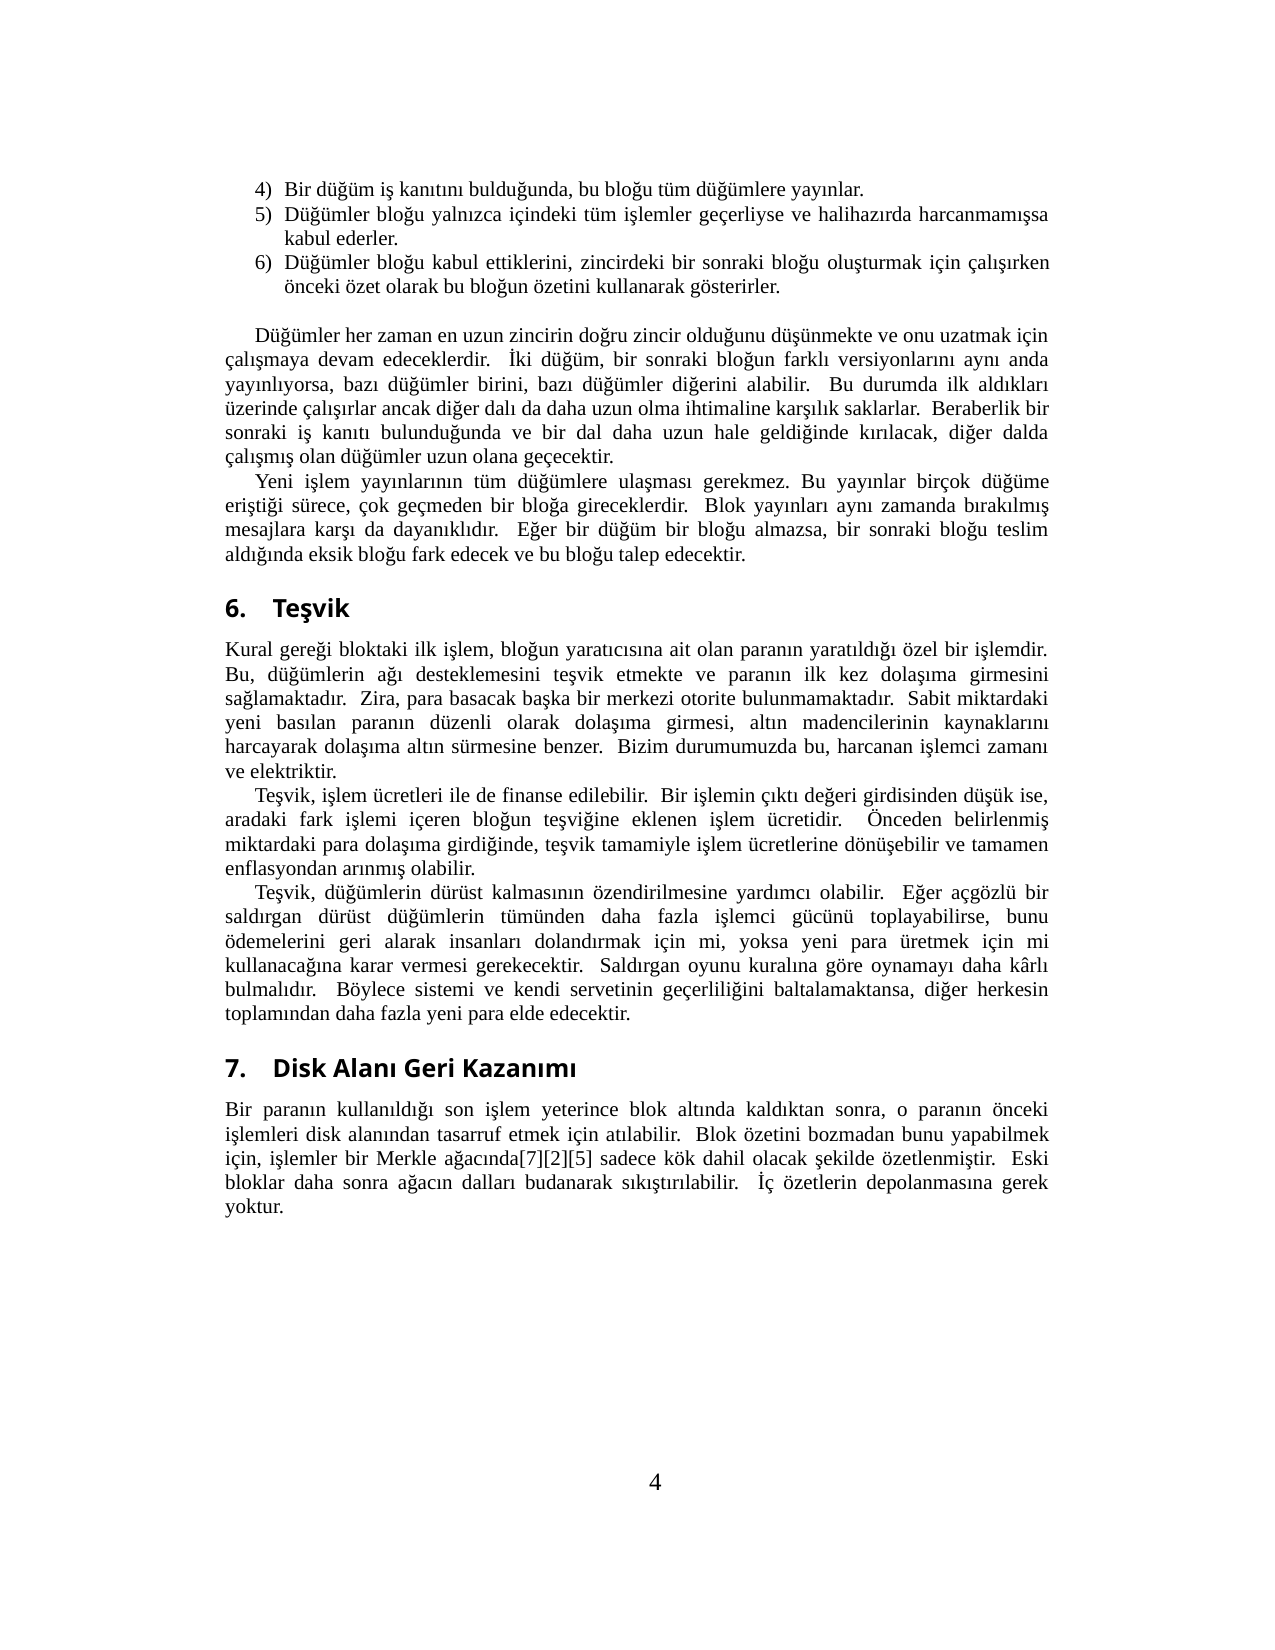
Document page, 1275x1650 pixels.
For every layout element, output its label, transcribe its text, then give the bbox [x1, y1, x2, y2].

list Düğümler bloğu yalnızca içindeki tüm işlemler geçerliyse ve halihazırda harcanmamışsa kabul ederler. [254, 201, 1050, 250]
list Bir düğüm iş kanıtını bulduğunda, bu bloğu tüm düğümlere yayınlar. [254, 177, 1050, 201]
subtitle 7. Disk Alanı Geri Kazanımı [225, 1050, 1050, 1084]
text Teşvik, işlem ücretleri ile de finanse edilebilir. Bir işlemin çıktı değeri girdisinden düşük ise, aradaki fark işlemi içeren bloğun teşviğine eklenen işlem ücretidir. Önceden belirlenmiş miktardaki para dolaşıma girdiğinde, teşvik tamamiyle işlem ücretlerine dönüşebilir ve tamamen enflasyondan arınmış olabilir. [225, 783, 1050, 880]
text Teşvik, düğümlerin dürüst kalmasının özendirilmesine yardımcı olabilir. Eğer açgözlü bir saldırgan dürüst düğümlerin tümünden daha fazla işlemci gücünü toplayabilirse, bunu ödemelerini geri alarak insanları dolandırmak için mi, yoksa yeni para üretmek için mi kullanacağına karar vermesi gerekecektir. Saldırgan oyunu kuralına göre oynamayı daha kârlı bulmalıdır. Böylece sistemi ve kendi servetinin geçerliliğini baltalamaktansa, diğer herkesin toplamından daha fazla yeni para elde edecektir. [225, 880, 1050, 1025]
text Kural gereği bloktaki ilk işlem, bloğun yaratıcısına ait olan paranın yaratıldığı özel bir işlemdir. Bu, düğümlerin ağı desteklemesini teşvik etmekte ve paranın ilk kez dolaşıma girmesini sağlamaktadır. Zira, para basacak başka bir merkezi otorite bulunmamaktadır. Sabit miktardaki yeni basılan paranın düzenli olarak dolaşıma girmesi, altın madencilerinin kaynaklarını harcayarak dolaşıma altın sürmesine benzer. Bizim durumumuzda bu, harcanan işlemci zamanı ve elektriktir. [225, 637, 1050, 783]
text Bir paranın kullanıldığı son işlem yeterince blok altında kaldıktan sonra, o paranın önceki işlemleri disk alanından tasarruf etmek için atılabilir. Blok özetini bozmadan bunu yapabilmek için, işlemler bir Merkle ağacında[7][2][5] sadece kök dahil olacak şekilde özetlenmiştir. Eski bloklar daha sonra ağacın dalları budanarak sıkıştırılabilir. İç özetlerin depolanmasına gerek yoktur. [225, 1097, 1050, 1218]
text Düğümler her zaman en uzun zincirin doğru zincir olduğunu düşünmekte ve onu uzatmak için çalışmaya devam edeceklerdir. İki düğüm, bir sonraki bloğun farklı versiyonlarını aynı anda yayınlıyorsa, bazı düğümler birini, bazı düğümler diğerini alabilir. Bu durumda ilk aldıkları üzerinde çalışırlar ancak diğer dalı da daha uzun olma ihtimaline karşılık saklarlar. Beraberlik bir sonraki iş kanıtı bulunduğunda ve bir dal daha uzun hale geldiğinde kırılacak, diğer dalda çalışmış olan düğümler uzun olana geçecektir. [225, 323, 1050, 468]
subtitle 6. Teşvik [225, 591, 1050, 624]
list Düğümler bloğu kabul ettiklerini, zincirdeki bir sonraki bloğu oluşturmak için çalışırken önceki özet olarak bu bloğun özetini kullanarak gösterirler. [254, 250, 1050, 298]
text Yeni işlem yayınlarının tüm düğümlere ulaşması gerekmez. Bu yayınlar birçok düğüme eriştiği sürece, çok geçmeden bir bloğa gireceklerdir. Blok yayınları aynı zamanda bırakılmış mesajlara karşı da dayanıklıdır. Eğer bir düğüm bir bloğu almazsa, bir sonraki bloğu teslim aldığında eksik bloğu fark edecek ve bu bloğu talep edecektir. [225, 468, 1050, 566]
